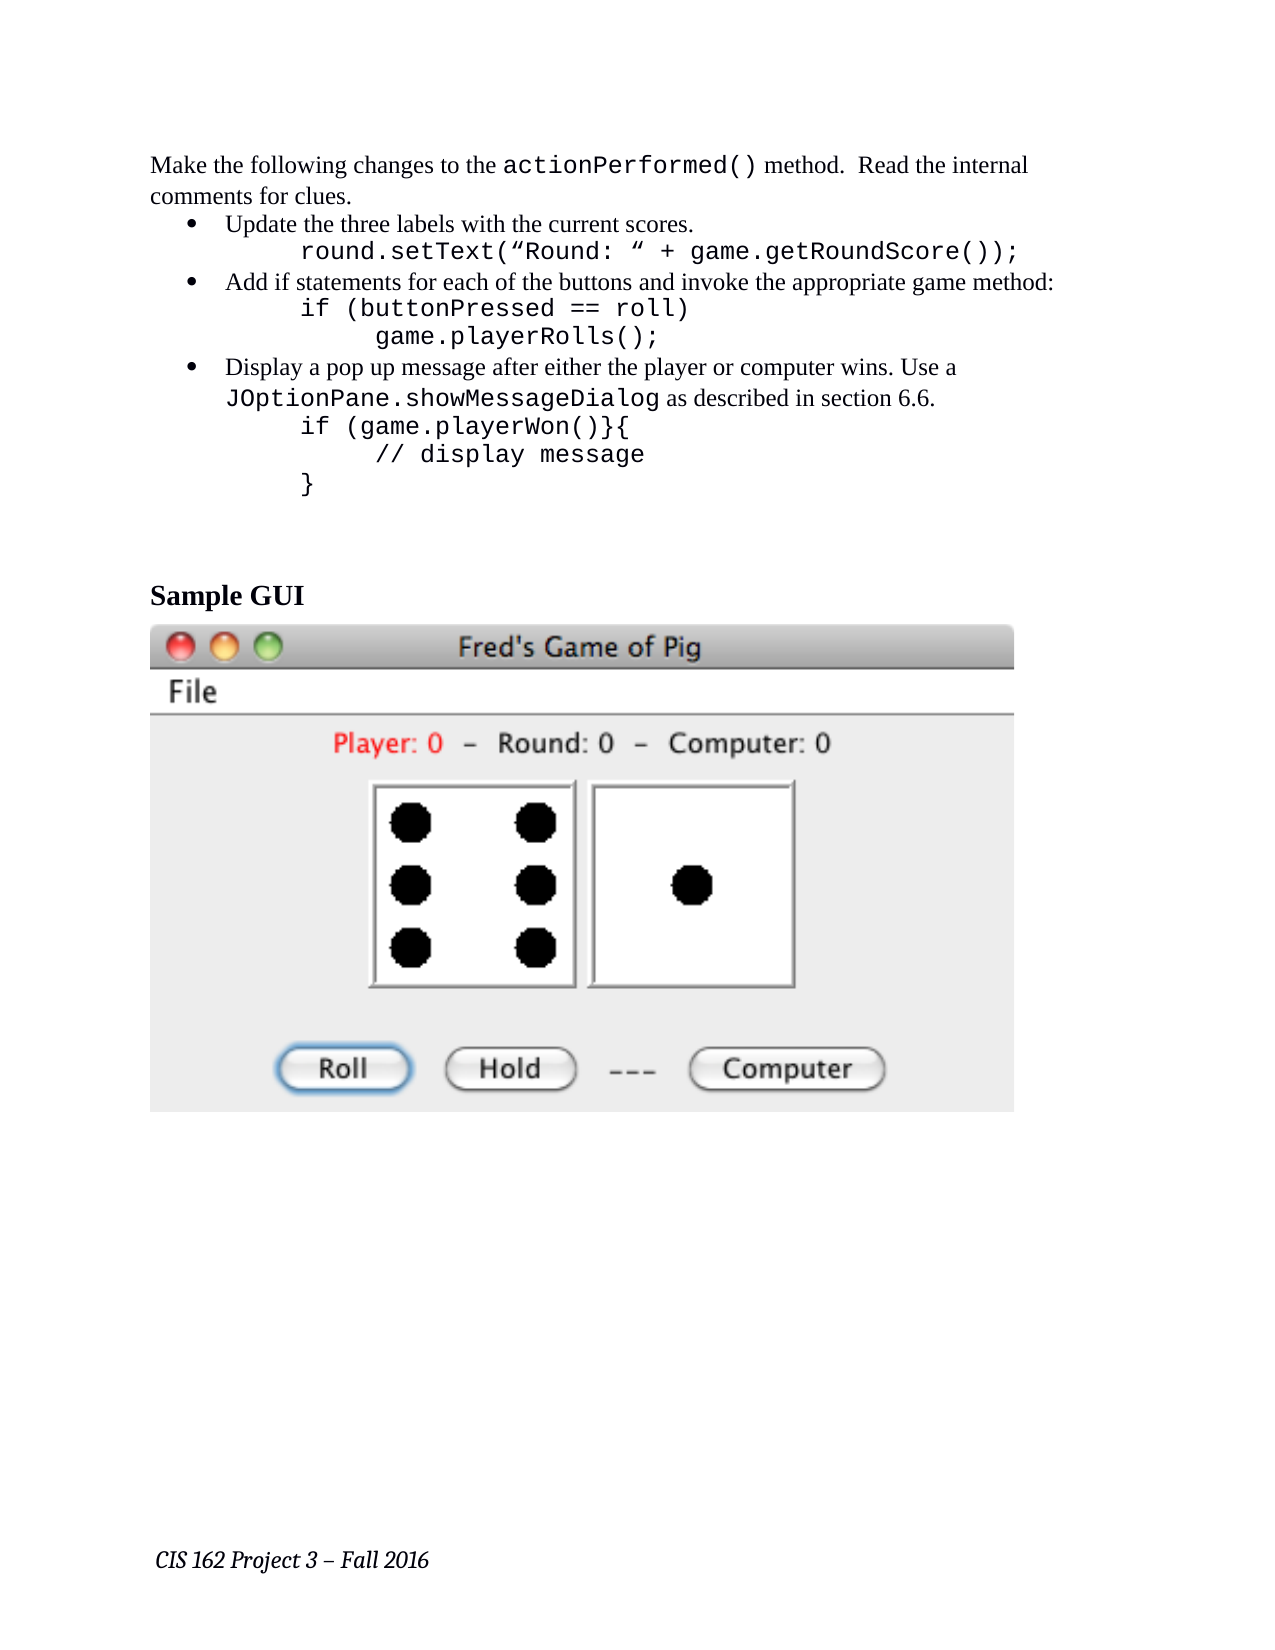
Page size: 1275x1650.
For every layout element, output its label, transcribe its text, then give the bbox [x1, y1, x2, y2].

text Sample GUI [150, 578, 1125, 612]
picture [150, 624, 1015, 1112]
text if (buttonPressed == roll) [187, 295, 1125, 324]
text game.playerRolls(); [187, 324, 1125, 352]
text } [300, 470, 1125, 499]
text round.setText(“Round: “ + game.getRoundScore()); [187, 238, 1125, 267]
text // display message [300, 442, 1125, 470]
list Display a pop up message after either the player or computer wins. Use a JOptionPane.showMessageDialog as described in section 6.6. [187, 352, 1125, 414]
list Update the three labels with the current scores. [187, 209, 1125, 238]
text Make the following changes to the actionPerformed() method. Read the internal comments for clues. [150, 150, 1125, 209]
list Add if statements for each of the buttons and invoke the appropriate game method: [187, 267, 1125, 295]
text if (game.playerWon()}{ [300, 414, 1125, 442]
